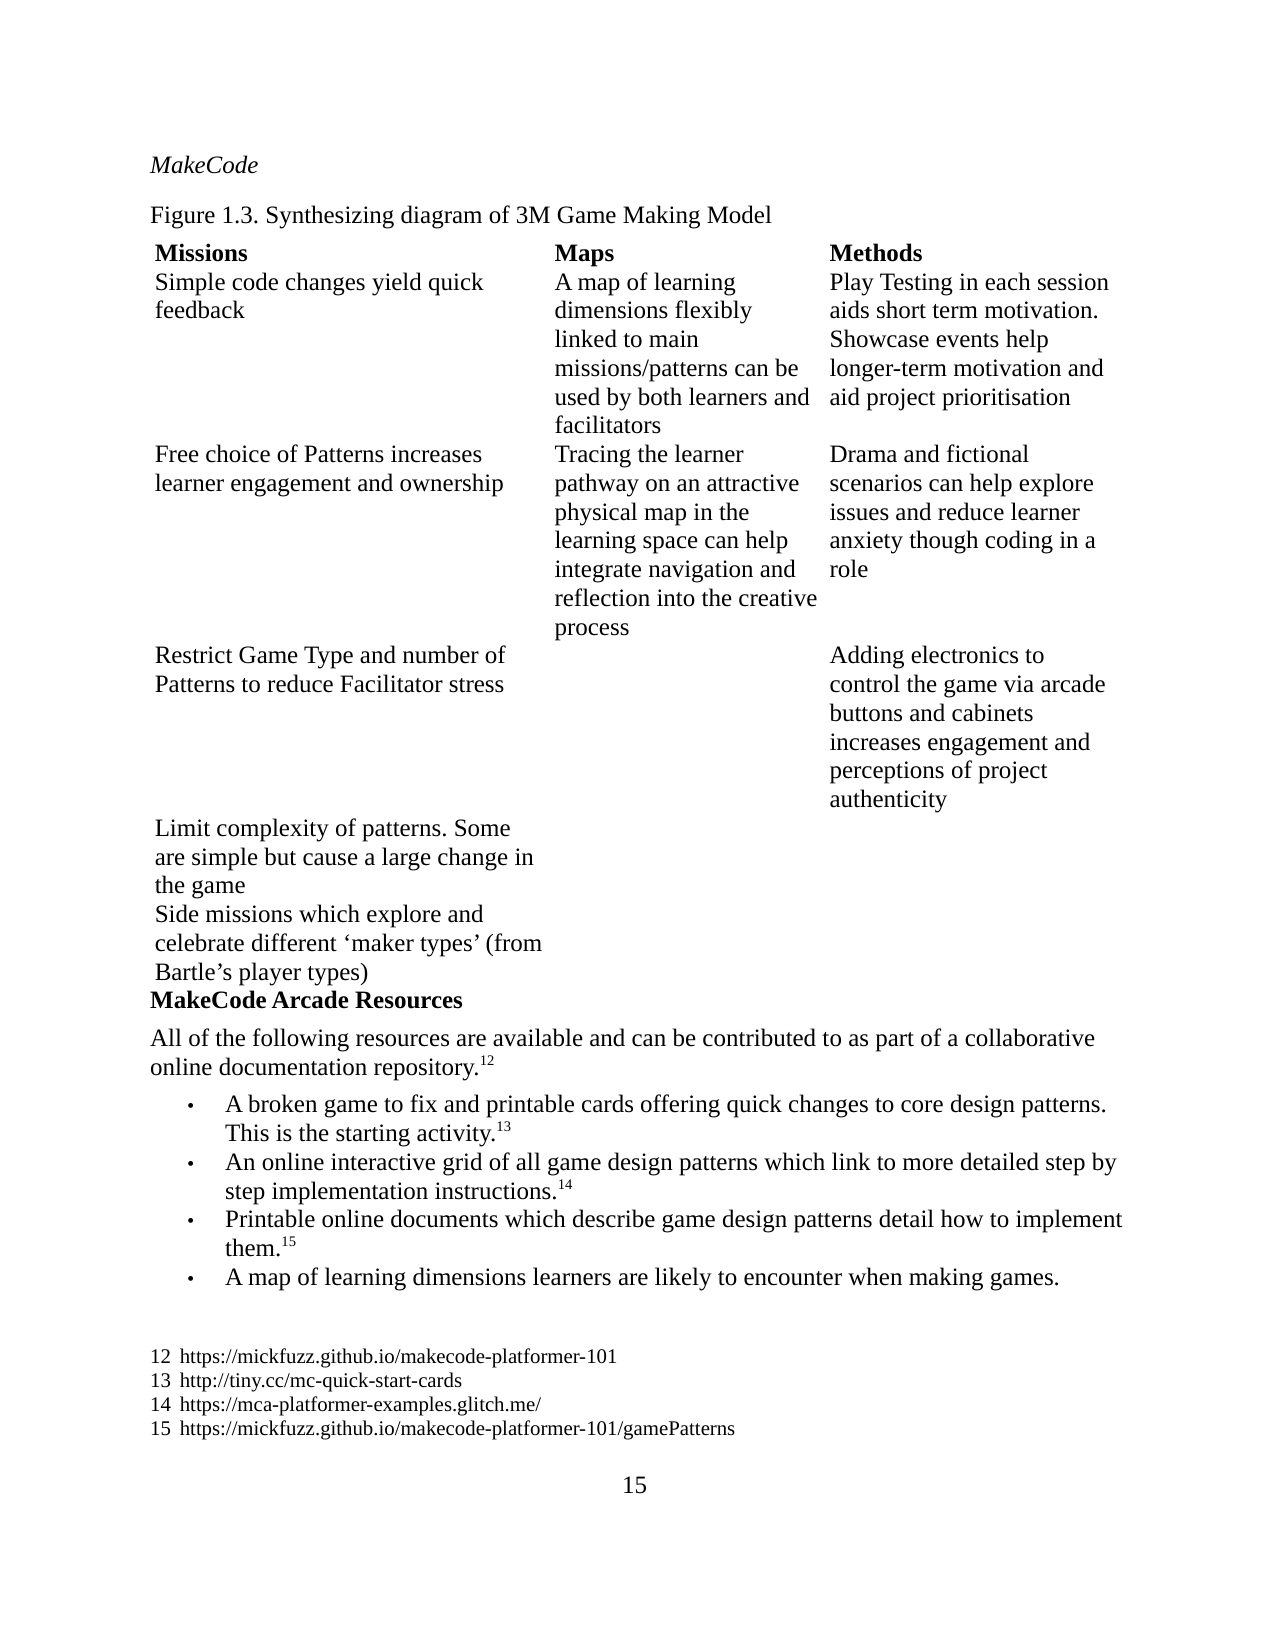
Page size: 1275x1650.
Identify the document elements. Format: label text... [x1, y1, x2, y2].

text Figure 1.3. Synthesizing diagram of 3M Game Making Model [150, 200, 1125, 229]
table_cell Play Testing in each session aids short term motivation. Showcase events help longer-term motivation and aid project prioritisation [825, 267, 1125, 439]
table_cell Limit complexity of patterns. Some are simple but cause a large change in the game [150, 813, 550, 899]
text MakeCode [150, 150, 1125, 179]
table_cell Tracing the learner pathway on an attractive physical map in the learning space can help integrate navigation and reflection into the creative process [550, 439, 825, 640]
list A broken game to fix and printable cards offering quick changes to core design patterns. This is the starting activity. [187, 1089, 1125, 1147]
list https://mca-platformer-examples.glitch.me/ [150, 1392, 1125, 1416]
text https://mickfuzz.github.io/makecode-platformer-101 [150, 1344, 1125, 1368]
table_cell Drama and fictional scenarios can help explore issues and reduce learner anxiety though coding in a role [825, 439, 1125, 640]
table_cell [550, 899, 825, 985]
table_cell Restrict Game Type and number of Patterns to reduce Facilitator stress [150, 640, 550, 813]
table_cell Simple code changes yield quick feedback [150, 267, 550, 439]
table_cell [550, 813, 825, 899]
table_cell A map of learning dimensions flexibly linked to main missions/patterns can be used by both learners and facilitators [550, 267, 825, 439]
text MakeCode Arcade Resources [150, 985, 1125, 1014]
list https://mickfuzz.github.io/makecode-platformer-101/gamePatterns [150, 1416, 1125, 1440]
list An online interactive grid of all game design patterns which link to more detailed step by step implementation instructions. [187, 1147, 1125, 1204]
table_header Missions [150, 238, 550, 267]
table_cell [550, 640, 825, 813]
table_cell [825, 813, 1125, 899]
table_cell Adding electronics to control the game via arcade buttons and cabinets increases engagement and perceptions of project authenticity [825, 640, 1125, 813]
table_cell Side missions which explore and celebrate different ‘maker types’ (from Bartle’s player types) [150, 899, 550, 985]
list Printable online documents which describe game design patterns detail how to implement them. [187, 1204, 1125, 1262]
table_cell Free choice of Patterns increases learner engagement and ownership [150, 439, 550, 640]
table_cell [825, 899, 1125, 985]
table_header Maps [550, 238, 825, 267]
table_header Methods [825, 238, 1125, 267]
text All of the following resources are available and can be contributed to as part of a collaborative online documentation repository. [150, 1023, 1125, 1081]
list A map of learning dimensions learners are likely to encounter when making games. [187, 1262, 1125, 1291]
list http://tiny.cc/mc-quick-start-cards [150, 1368, 1125, 1392]
